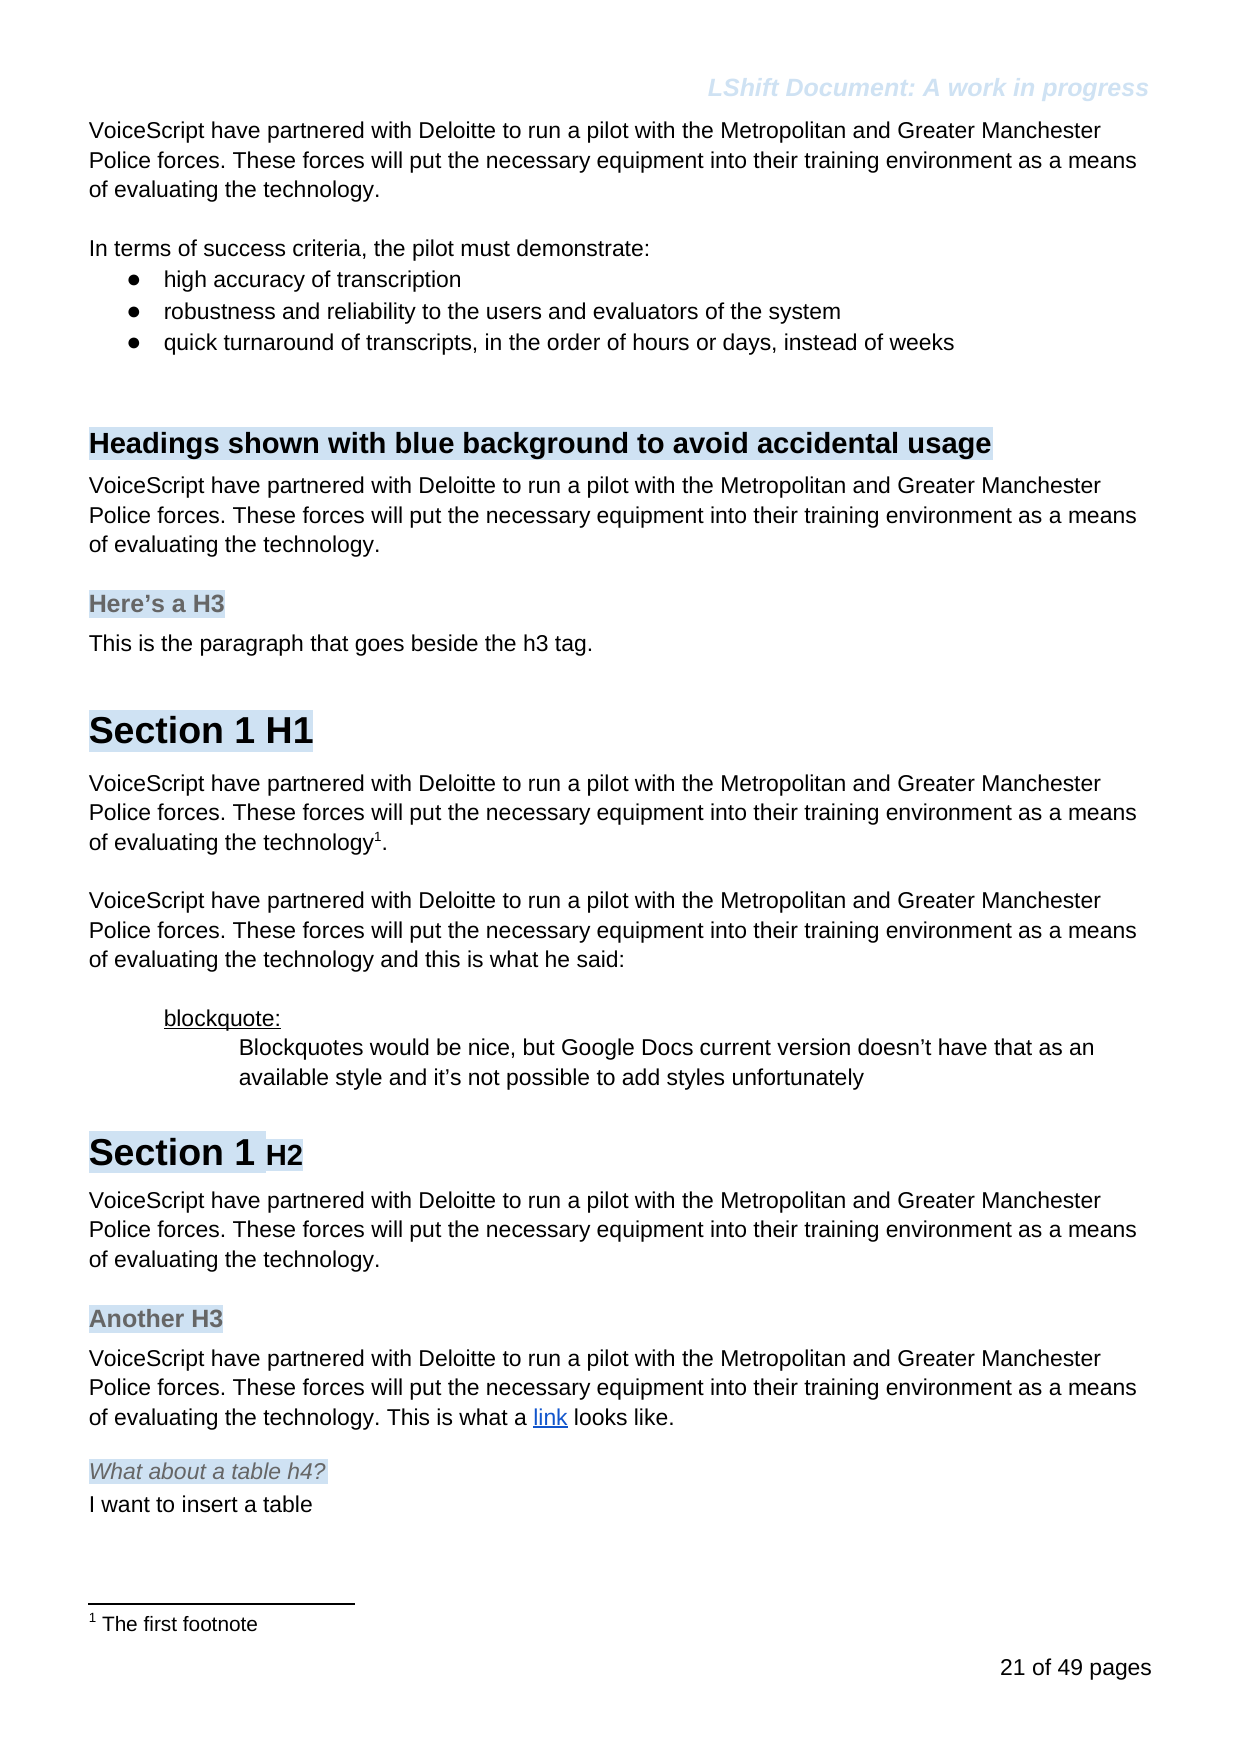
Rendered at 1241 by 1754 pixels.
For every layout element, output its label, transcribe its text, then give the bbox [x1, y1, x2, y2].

text VoiceScript have partnered with Deloitte to run a pilot with the Metropolitan and Greater Manchester Police forces. These forces will put the necessary equipment into their training environment as a means of evaluating the technology and this is what he said: [88, 888, 1152, 972]
text VoiceScript have partnered with Deloitte to run a pilot with the Metropolitan and Greater Manchester Police forces. These forces will put the necessary equipment into their training environment as a means of evaluating the technology. [88, 473, 1152, 557]
text VoiceScript have partnered with Deloitte to run a pilot with the Metropolitan and Greater Manchester Police forces. These forces will put the necessary equipment into their training environment as a means of evaluating the technology. [88, 771, 1152, 855]
text blockquote: [163, 1006, 1152, 1031]
list quick turnaround of transcripts, in the order of hours or days, instead of weeks [126, 328, 1152, 356]
subtitle Another H3 [223, 1305, 1152, 1333]
subtitle Section 1 H1 [313, 710, 1152, 752]
subtitle Section 1 H2 [266, 1131, 1152, 1173]
subtitle Here’s a H3 [225, 590, 1152, 618]
subtitle Headings shown with blue background to avoid accidental usage [993, 427, 1152, 460]
subtitle What about a table h4? [88, 1458, 1152, 1484]
text This is the paragraph that goes beside the h3 tag. [88, 631, 1152, 656]
text In terms of success criteria, the pilot must demonstrate: [88, 236, 1152, 261]
text VoiceScript have partnered with Deloitte to run a pilot with the Metropolitan and Greater Manchester Police forces. These forces will put the necessary equipment into their training environment as a means of evaluating the technology. [88, 118, 1152, 202]
text Blockquotes would be nice, but Google Docs current version doesn’t have that as an available style and it’s not possible to add styles unfortunately [238, 1035, 1152, 1090]
list high accuracy of transcription [126, 265, 1152, 293]
text I want to insert a table [88, 1492, 1152, 1518]
list robustness and reliability to the users and evaluators of the system [126, 297, 1152, 324]
text VoiceScript have partnered with Deloitte to run a pilot with the Metropolitan and Greater Manchester Police forces. These forces will put the necessary equipment into their training environment as a means of evaluating the technology. This is what a link looks like. [88, 1345, 1152, 1430]
text The first footnote [88, 1610, 1152, 1636]
text VoiceScript have partnered with Deloitte to run a pilot with the Metropolitan and Greater Manchester Police forces. These forces will put the necessary equipment into their training environment as a means of evaluating the technology. [88, 1188, 1152, 1272]
